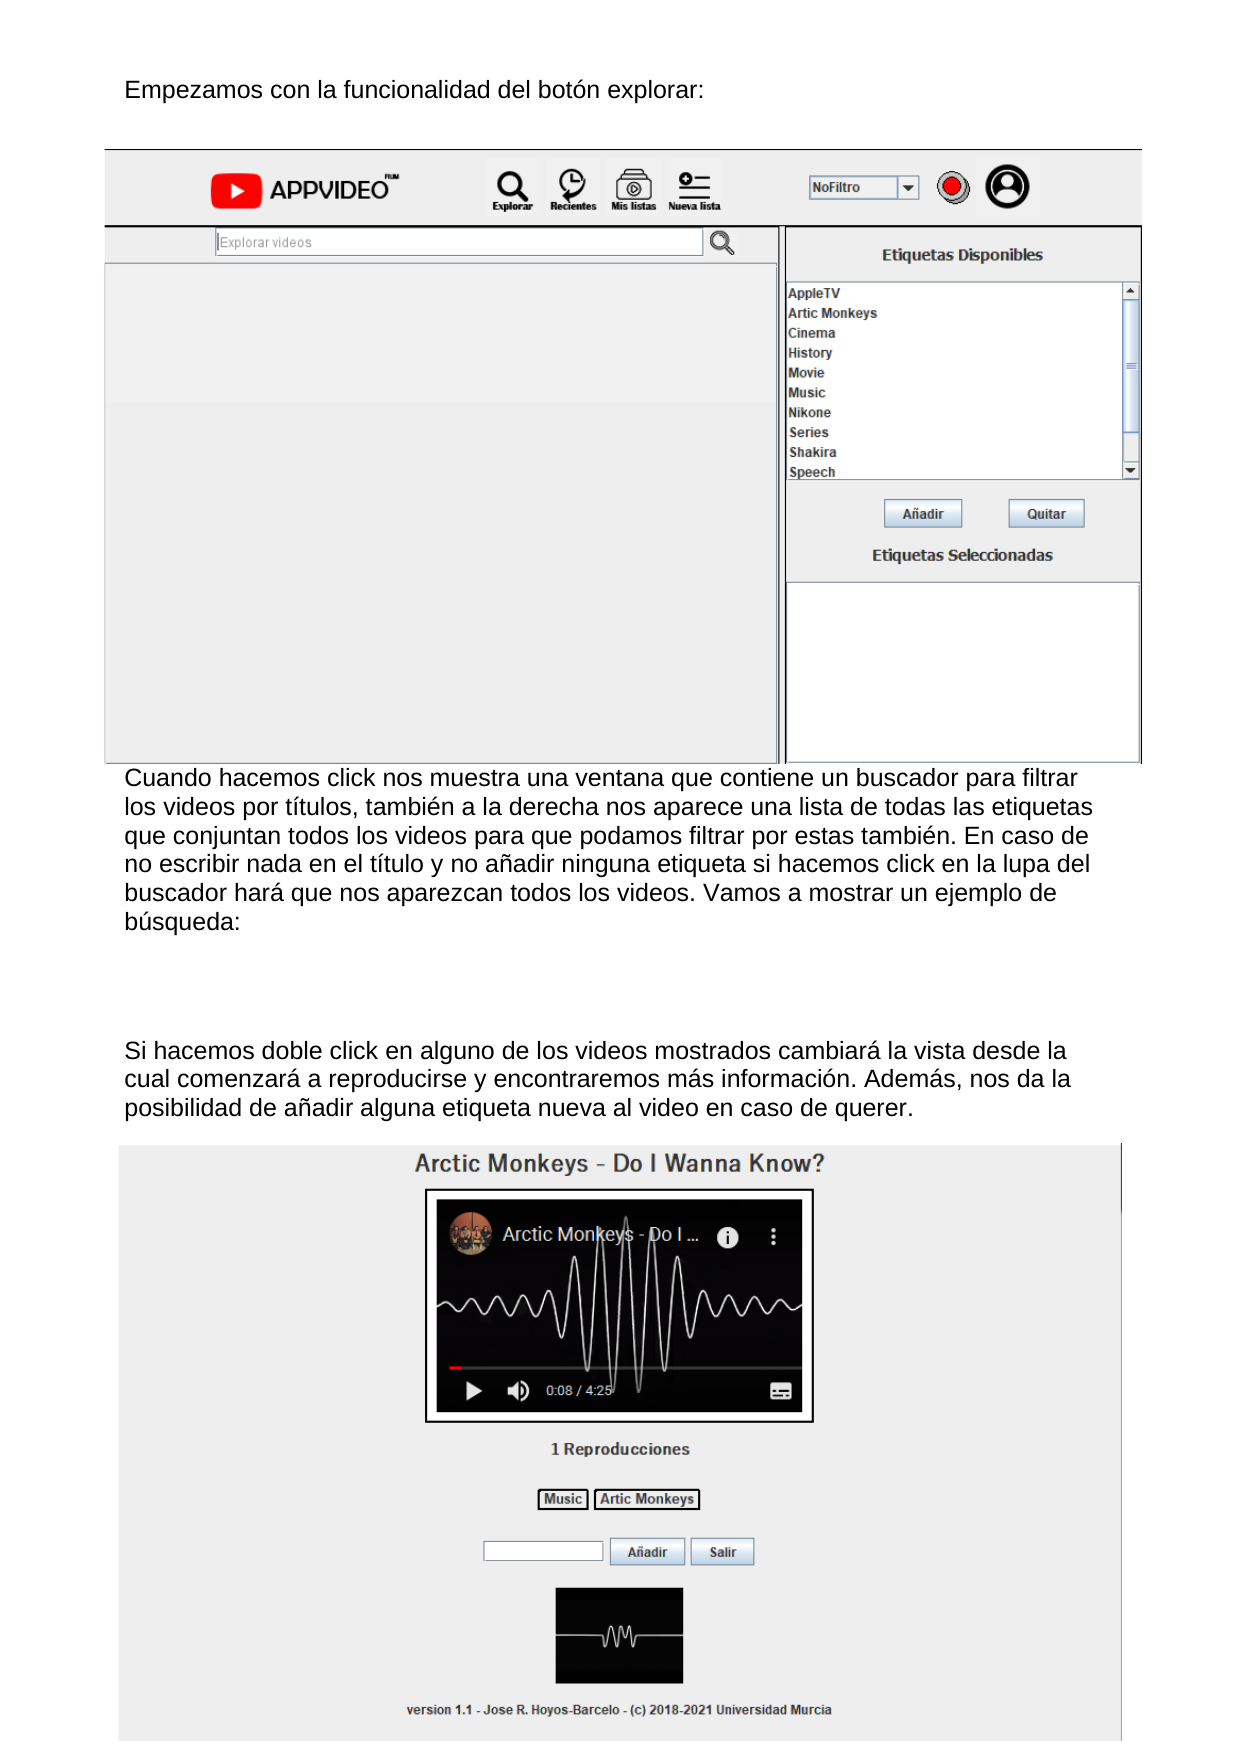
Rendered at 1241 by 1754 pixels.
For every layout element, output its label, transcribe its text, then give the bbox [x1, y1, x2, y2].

text Si hacemos doble click en alguno de los videos mostrados cambiará la vista desde la cual comenzará a reproducirse y encontraremos más información. Además, nos da la posibilidad de añadir alguna etiqueta nueva al video en caso de querer. [124, 1036, 1116, 1122]
text Cuando hacemos click nos muestra una ventana que contiene un buscador para filtrar los videos por títulos, también a la derecha nos aparece una lista de todas las etiquetas que conjuntan todos los videos para que podamos filtrar por estas también. En caso de no escribir nada en el título y no añadir ninguna etiqueta si hacemos click en la lupa del buscador hará que nos aparezcan todos los videos. Vamos a mostrar un ejemplo de búsqueda: [124, 764, 1116, 936]
text Empezamos con la funcionalidad del botón explorar: [124, 75, 1116, 104]
